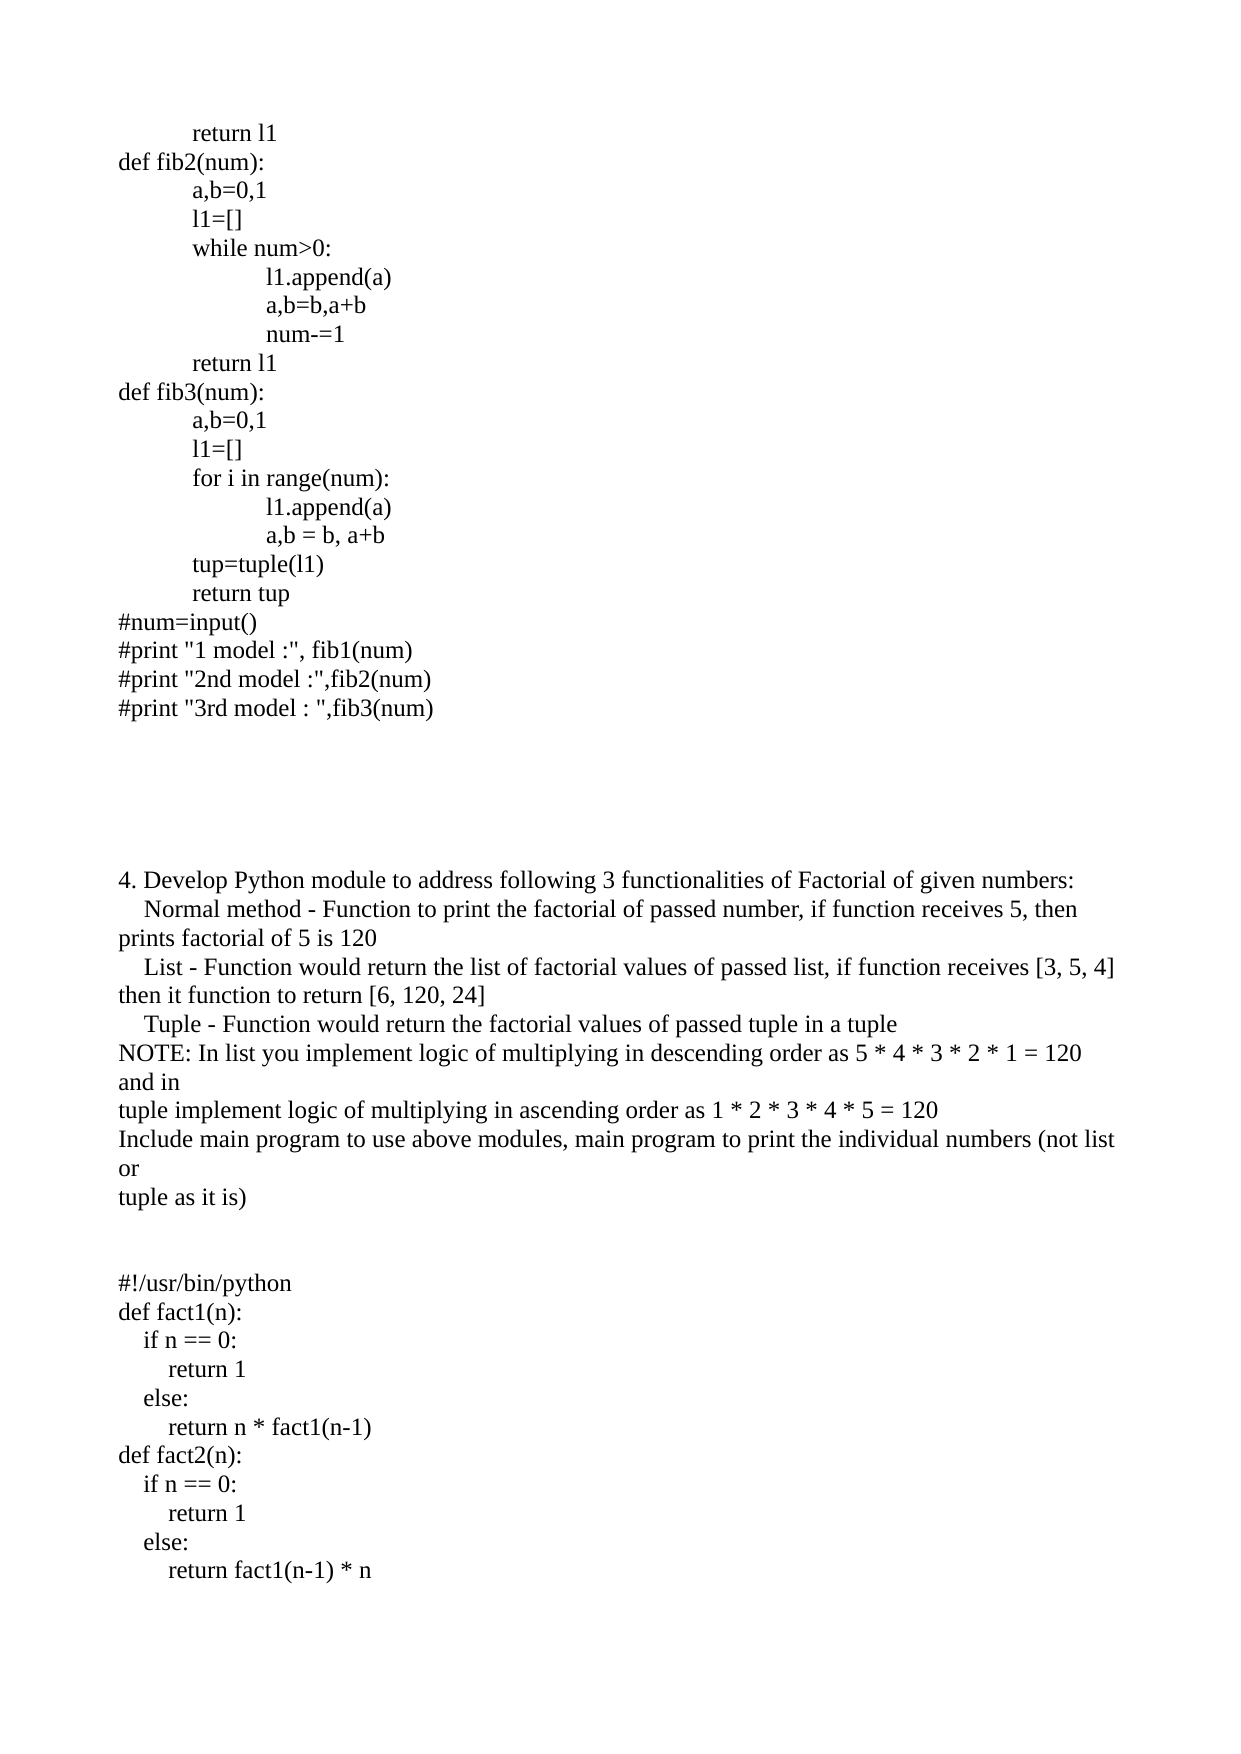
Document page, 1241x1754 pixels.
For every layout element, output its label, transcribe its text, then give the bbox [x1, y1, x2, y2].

text return l1 [118, 348, 1122, 377]
text def fib2(num): [118, 147, 1122, 176]
text  Normal method - Function to print the factorial of passed number, if function receives 5, then [118, 894, 1122, 923]
text Include main program to use above modules, main program to print the individual numbers (not list or [118, 1124, 1122, 1182]
text if n == 0: [118, 1326, 1122, 1354]
text return 1 [118, 1354, 1122, 1383]
text a,b=b,a+b [118, 291, 1122, 319]
text l1=[] [118, 204, 1122, 233]
text tup=tuple(l1) [118, 549, 1122, 578]
text return tup [118, 578, 1122, 607]
text while num>0: [118, 233, 1122, 262]
text l1=[] [118, 434, 1122, 463]
text then it function to return [6, 120, 24] [118, 981, 1122, 1009]
text #print "1 model :", fib1(num) [118, 636, 1122, 664]
text return fact1(n-1) * n [118, 1556, 1122, 1584]
text tuple implement logic of multiplying in ascending order as 1 * 2 * 3 * 4 * 5 = 120 [118, 1096, 1122, 1124]
text l1.append(a) [118, 492, 1122, 521]
text if n == 0: [118, 1469, 1122, 1498]
text else: [118, 1527, 1122, 1556]
text a,b=0,1 [118, 176, 1122, 204]
text #print "3rd model : ",fib3(num) [118, 693, 1122, 722]
text #num=input() [118, 607, 1122, 636]
text prints factorial of 5 is 120 [118, 923, 1122, 952]
text return l1 [118, 118, 1122, 147]
text return 1 [118, 1498, 1122, 1527]
text def fact2(n): [118, 1441, 1122, 1469]
text for i in range(num): [118, 463, 1122, 492]
text  Tuple - Function would return the factorial values of passed tuple in a tuple [118, 1009, 1122, 1038]
text #print "2nd model :",fib2(num) [118, 664, 1122, 693]
text num-=1 [118, 319, 1122, 348]
text #!/usr/bin/python [118, 1268, 1122, 1297]
text l1.append(a) [118, 262, 1122, 291]
text else: [118, 1383, 1122, 1412]
text 4. Develop Python module to address following 3 functionalities of Factorial of given numbers: [118, 866, 1122, 894]
text NOTE: In list you implement logic of multiplying in descending order as 5 * 4 * 3 * 2 * 1 = 120 and in [118, 1038, 1122, 1096]
text def fact1(n): [118, 1297, 1122, 1326]
text return n * fact1(n-1) [118, 1412, 1122, 1441]
text tuple as it is) [118, 1182, 1122, 1211]
text  List - Function would return the list of factorial values of passed list, if function receives [3, 5, 4] [118, 952, 1122, 981]
text def fib3(num): [118, 377, 1122, 406]
text a,b = b, a+b [118, 521, 1122, 549]
text a,b=0,1 [118, 406, 1122, 434]
